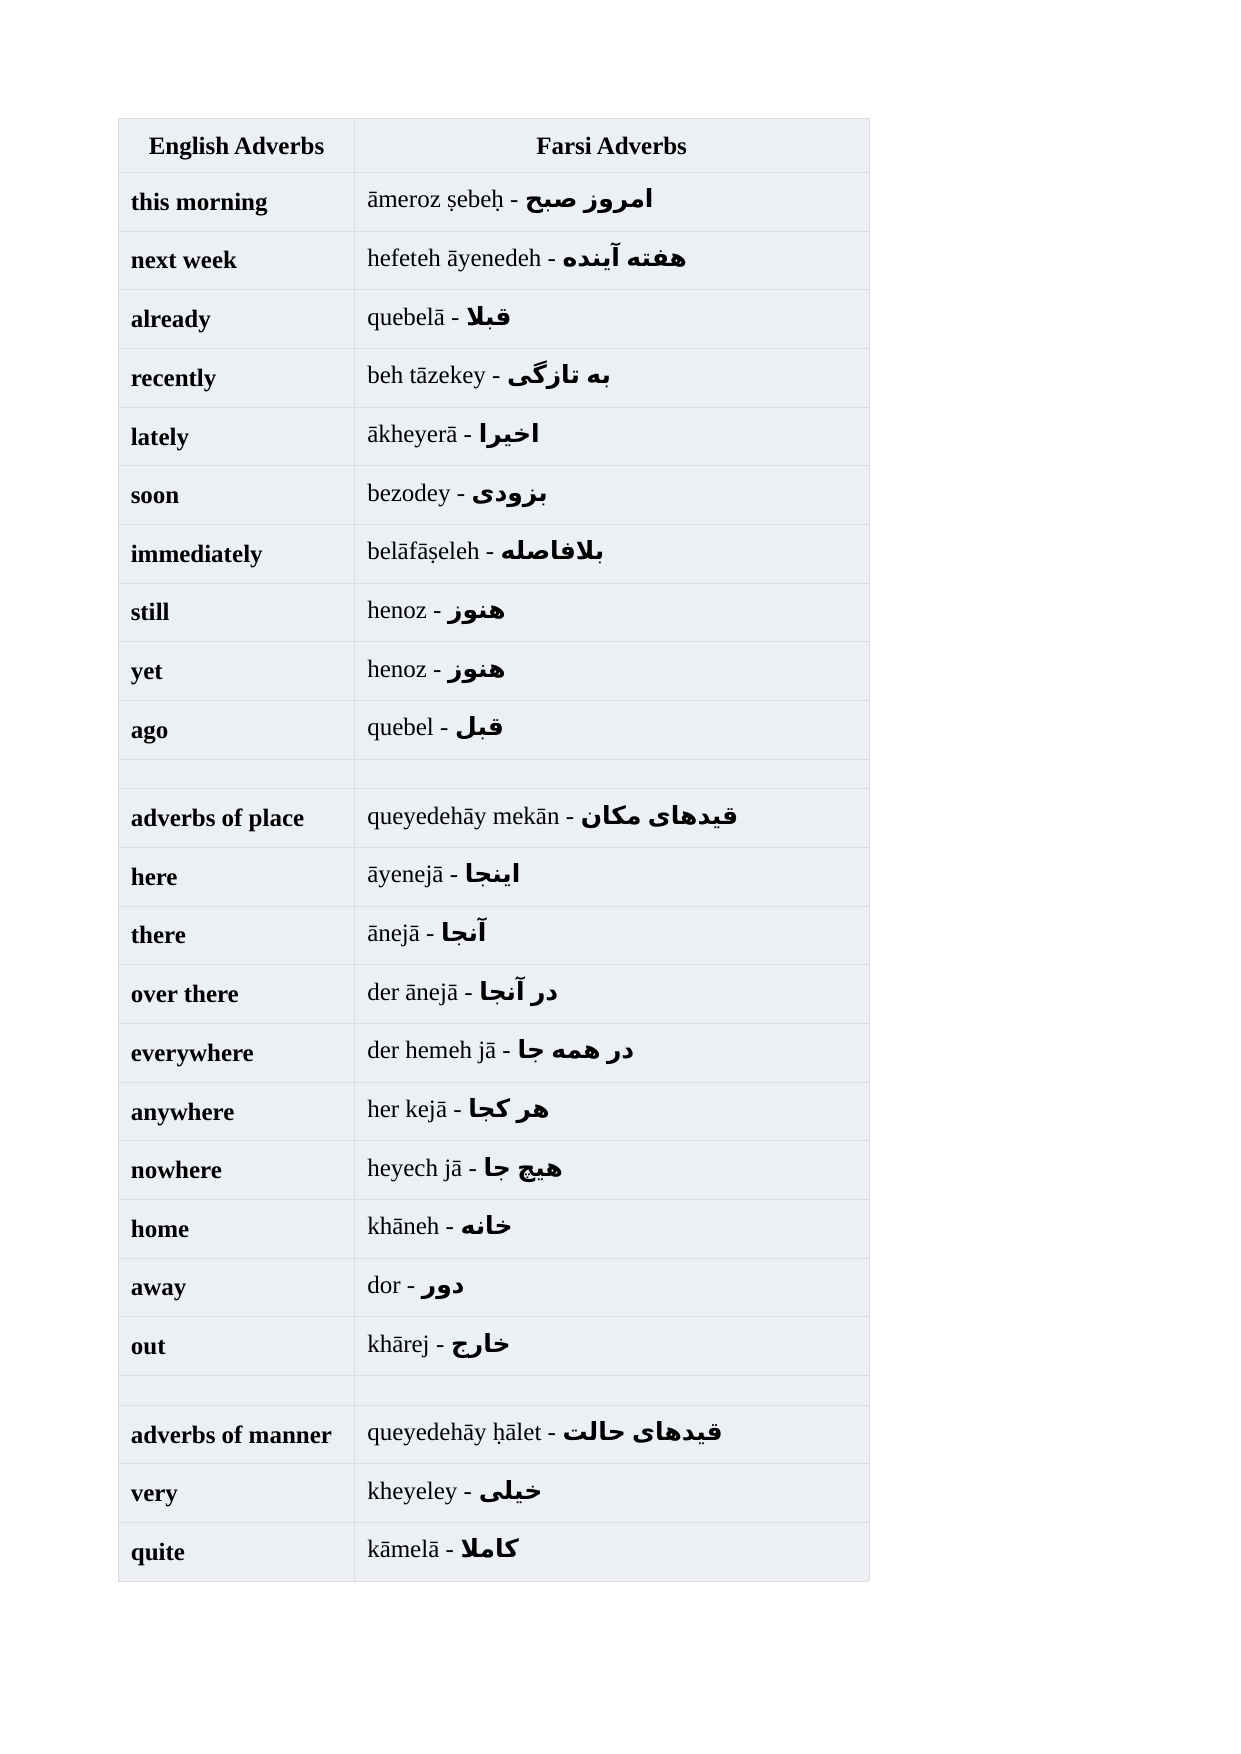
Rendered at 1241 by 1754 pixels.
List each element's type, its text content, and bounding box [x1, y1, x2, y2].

table_cell quebelā - قبلا [355, 290, 869, 348]
table_cell everywhere [119, 1024, 354, 1082]
table_cell [355, 760, 869, 788]
table_header English Adverbs [119, 119, 354, 172]
table_cell home [119, 1200, 354, 1257]
table_cell khāneh - خانه [355, 1200, 869, 1257]
table_cell henoz - هنوز [355, 642, 869, 700]
table_cell der ānejā - در آنجا [355, 965, 869, 1023]
table_cell recently [119, 349, 354, 407]
table_cell queyedehāy ḥālet - قیدهای حالت [355, 1406, 869, 1463]
table_cell der hemeh jā - در همه جا [355, 1024, 869, 1082]
table_cell bezodey - بزودی [355, 466, 869, 524]
table_cell this morning [119, 173, 354, 231]
table_cell ago [119, 701, 354, 758]
table_cell kheyeley - خیلی [355, 1464, 869, 1522]
table_cell [355, 1376, 869, 1405]
table_cell quebel - قبل [355, 701, 869, 758]
table_cell out [119, 1317, 354, 1375]
table_cell [119, 760, 354, 788]
table_cell heyech jā - هیچ جا [355, 1141, 869, 1199]
table_cell belāfāṣeleh - بلافاصله [355, 525, 869, 582]
table_cell already [119, 290, 354, 348]
table_cell ānejā - آنجا [355, 907, 869, 964]
table_cell ākheyerā - اخیرا [355, 408, 869, 465]
table_cell adverbs of place [119, 789, 354, 847]
table_cell lately [119, 408, 354, 465]
table_cell hefeteh āyenedeh - هفته آینده [355, 232, 869, 289]
table_cell still [119, 584, 354, 641]
table_cell immediately [119, 525, 354, 582]
table_cell queyedehāy mekān - قیدهای مکان [355, 789, 869, 847]
table_cell kāmelā - کاملا [355, 1523, 869, 1581]
table_cell [119, 1376, 354, 1405]
table_header Farsi Adverbs [355, 119, 869, 172]
table_cell khārej - خارج [355, 1317, 869, 1375]
table_cell yet [119, 642, 354, 700]
table_cell quite [119, 1523, 354, 1581]
table_cell anywhere [119, 1083, 354, 1140]
table_cell away [119, 1259, 354, 1316]
table_cell over there [119, 965, 354, 1023]
table_cell adverbs of manner [119, 1406, 354, 1463]
table_cell nowhere [119, 1141, 354, 1199]
table_cell here [119, 848, 354, 906]
table_cell dor - دور [355, 1259, 869, 1316]
table_cell beh tāzekey - به تازگی [355, 349, 869, 407]
table_cell āyenejā - اینجا [355, 848, 869, 906]
table_cell soon [119, 466, 354, 524]
table_cell there [119, 907, 354, 964]
table_cell next week [119, 232, 354, 289]
table_cell henoz - هنوز [355, 584, 869, 641]
table_cell her kejā - هر کجا [355, 1083, 869, 1140]
table_cell very [119, 1464, 354, 1522]
table_cell āmeroz ṣebeḥ - امروز صبح [355, 173, 869, 231]
